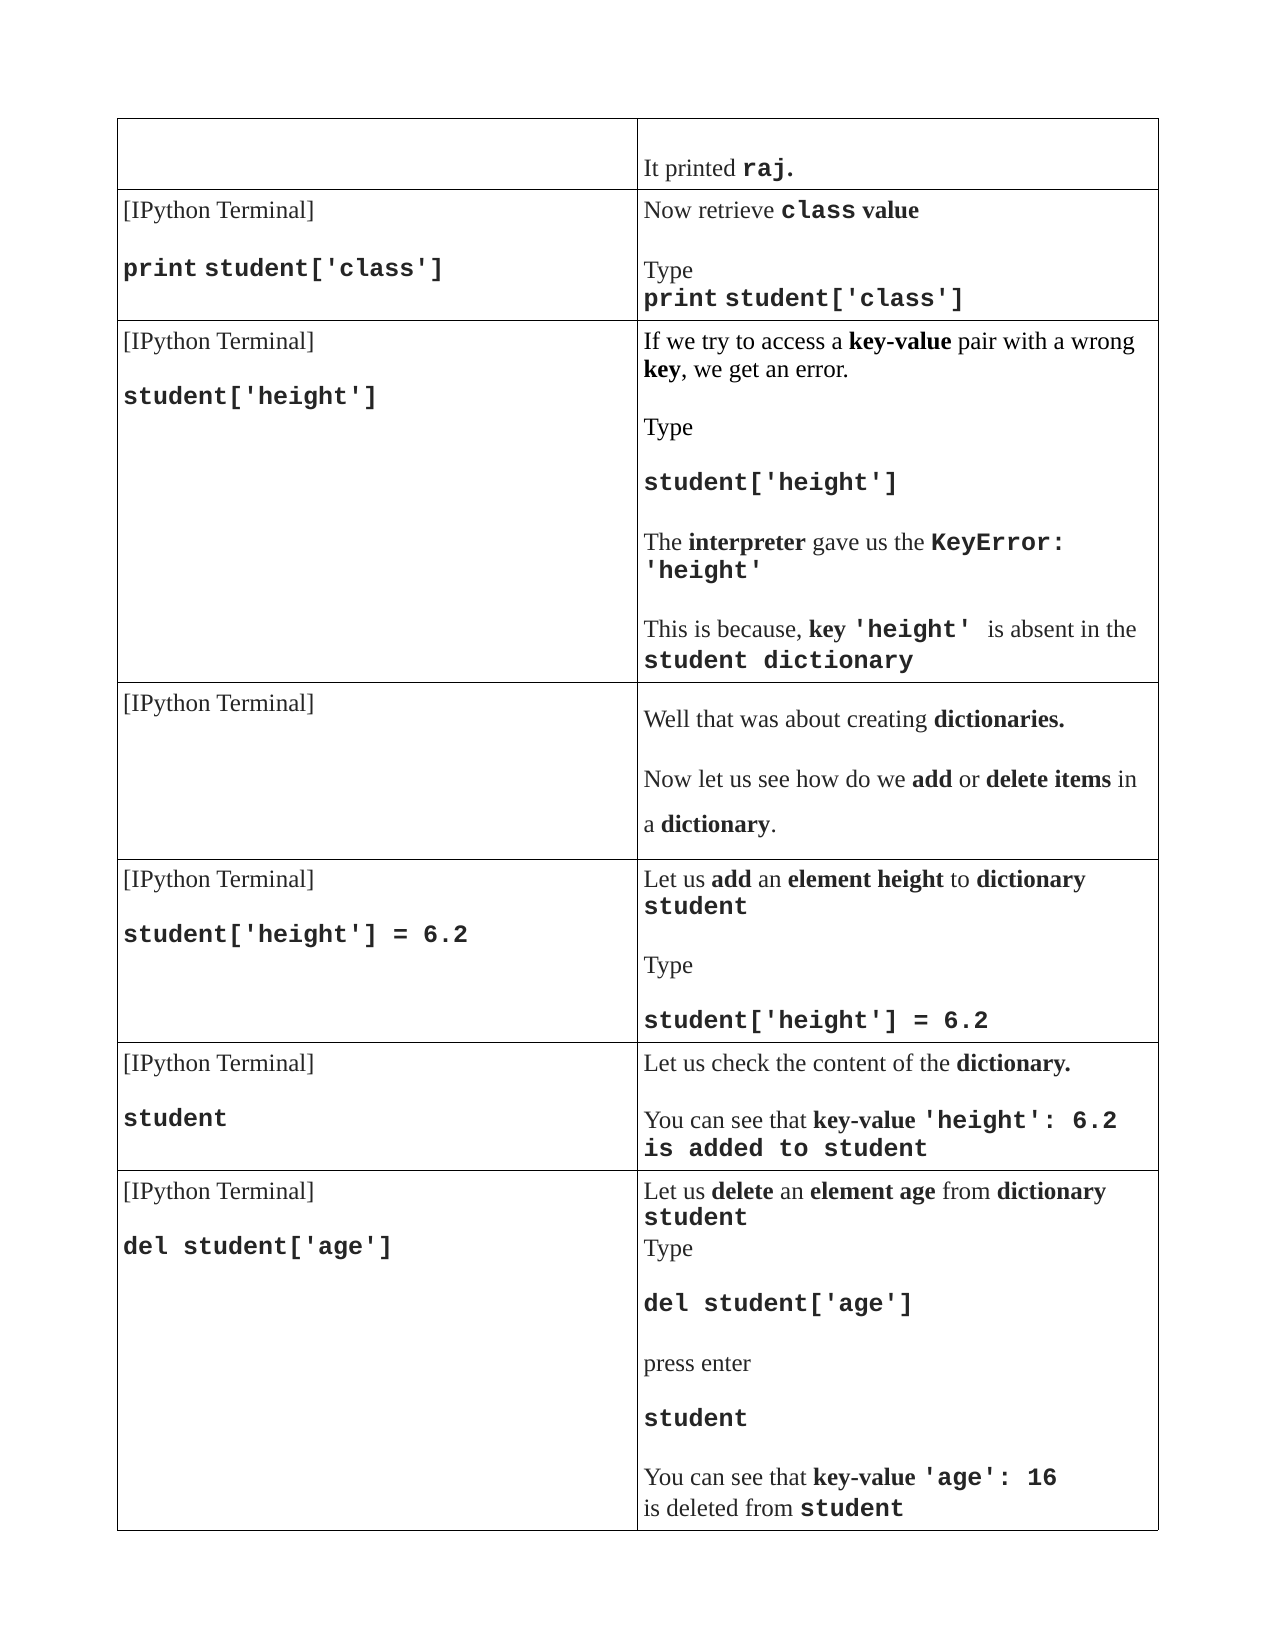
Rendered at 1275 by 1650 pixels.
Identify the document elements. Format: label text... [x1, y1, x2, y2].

table_cell [118, 119, 637, 189]
table_cell Now retrieve class value Type print student['class'] [638, 190, 1158, 320]
table_cell Let us add an element height to dictionary student Type student['height'] = 6.2 [638, 860, 1158, 1042]
table_cell [IPython Terminal] student['height'] [118, 321, 637, 682]
table_cell [IPython Terminal] student['height'] = 6.2 [118, 860, 637, 1042]
table_cell If we try to access a key-value pair with a wrong key, we get an error. Type student['height'] The interpreter gave us the KeyError: 'height' This is because, key 'height' is absent in the student dictionary [638, 321, 1158, 682]
table_cell It printed raj. [638, 119, 1158, 189]
table_cell [IPython Terminal] del student['age'] [118, 1171, 637, 1529]
table_cell Let us delete an element age from dictionary student Type del student['age'] press enter student You can see that key-value 'age': 16 is deleted from student [638, 1171, 1158, 1529]
table_cell [IPython Terminal] print student['class'] [118, 190, 637, 320]
table_cell Let us check the content of the dictionary. You can see that key-value 'height': 6.2 is added to student [638, 1043, 1158, 1170]
table_cell Well that was about creating dictionaries. Now let us see how do we add or delete items in a dictionary. [638, 683, 1158, 859]
table_cell [IPython Terminal] student [118, 1043, 637, 1170]
table_cell [IPython Terminal] [118, 683, 637, 859]
